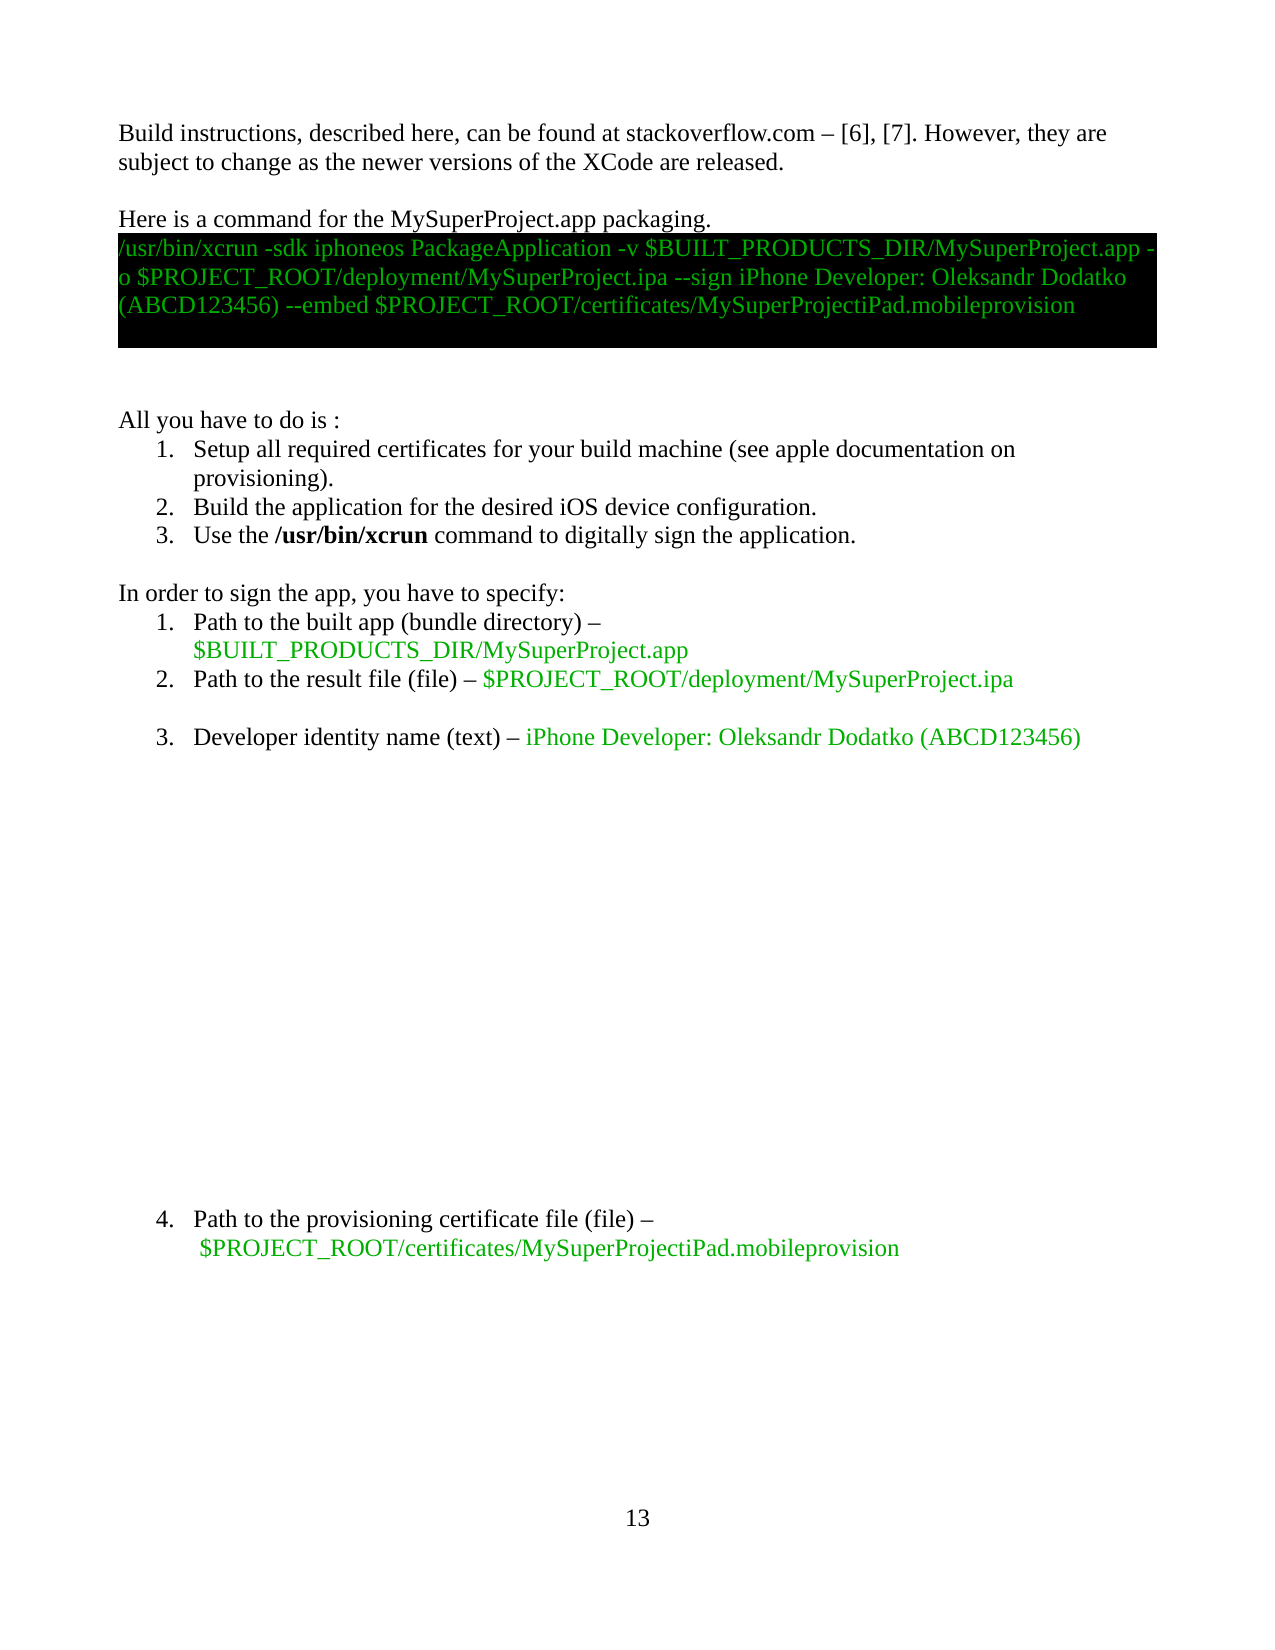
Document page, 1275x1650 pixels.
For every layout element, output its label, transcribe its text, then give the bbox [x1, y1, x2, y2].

text Build instructions, described here, can be found at stackoverflow.com – [6], [7]. However, they are subject to change as the newer versions of the XCode are released. [118, 118, 1157, 176]
list Developer identity name (text) – iPhone Developer: Oleksandr Dodatko (ABCD123456) [156, 722, 1157, 751]
text In order to sign the app, you have to specify: [118, 578, 1157, 607]
text /usr/bin/xcrun -sdk iphoneos PackageApplication -v $BUILT_PRODUCTS_DIR/MySuperProject.app -o $PROJECT_ROOT/deployment/MySuperProject.ipa --sign iPhone Developer: Oleksandr Dodatko (ABCD123456) --embed $PROJECT_ROOT/сertificates/MySuperProjectiPad.mobileprovision [118, 233, 1157, 319]
list Path to the result file (file) – $PROJECT_ROOT/deployment/MySuperProject.ipa [156, 664, 1157, 693]
list Setup all required certificates for your build machine (see apple documentation on provisioning). [156, 434, 1157, 492]
list Path to the built app (bundle directory) – [156, 607, 1157, 636]
text All you have to do is : [118, 406, 1157, 434]
text Here is a command for the MySuperProject.app packaging. [118, 204, 1157, 233]
list Path to the provisioning certificate file (file) – [156, 1204, 1157, 1233]
list $BUILT_PRODUCTS_DIR/MySuperProject.app [156, 636, 1157, 664]
list Build the application for the desired iOS device configuration. [156, 492, 1157, 521]
list Use the /usr/bin/xcrun command to digitally sign the application. [156, 521, 1157, 549]
list $PROJECT_ROOT/сertificates/MySuperProjectiPad.mobileprovision [156, 1233, 1157, 1261]
